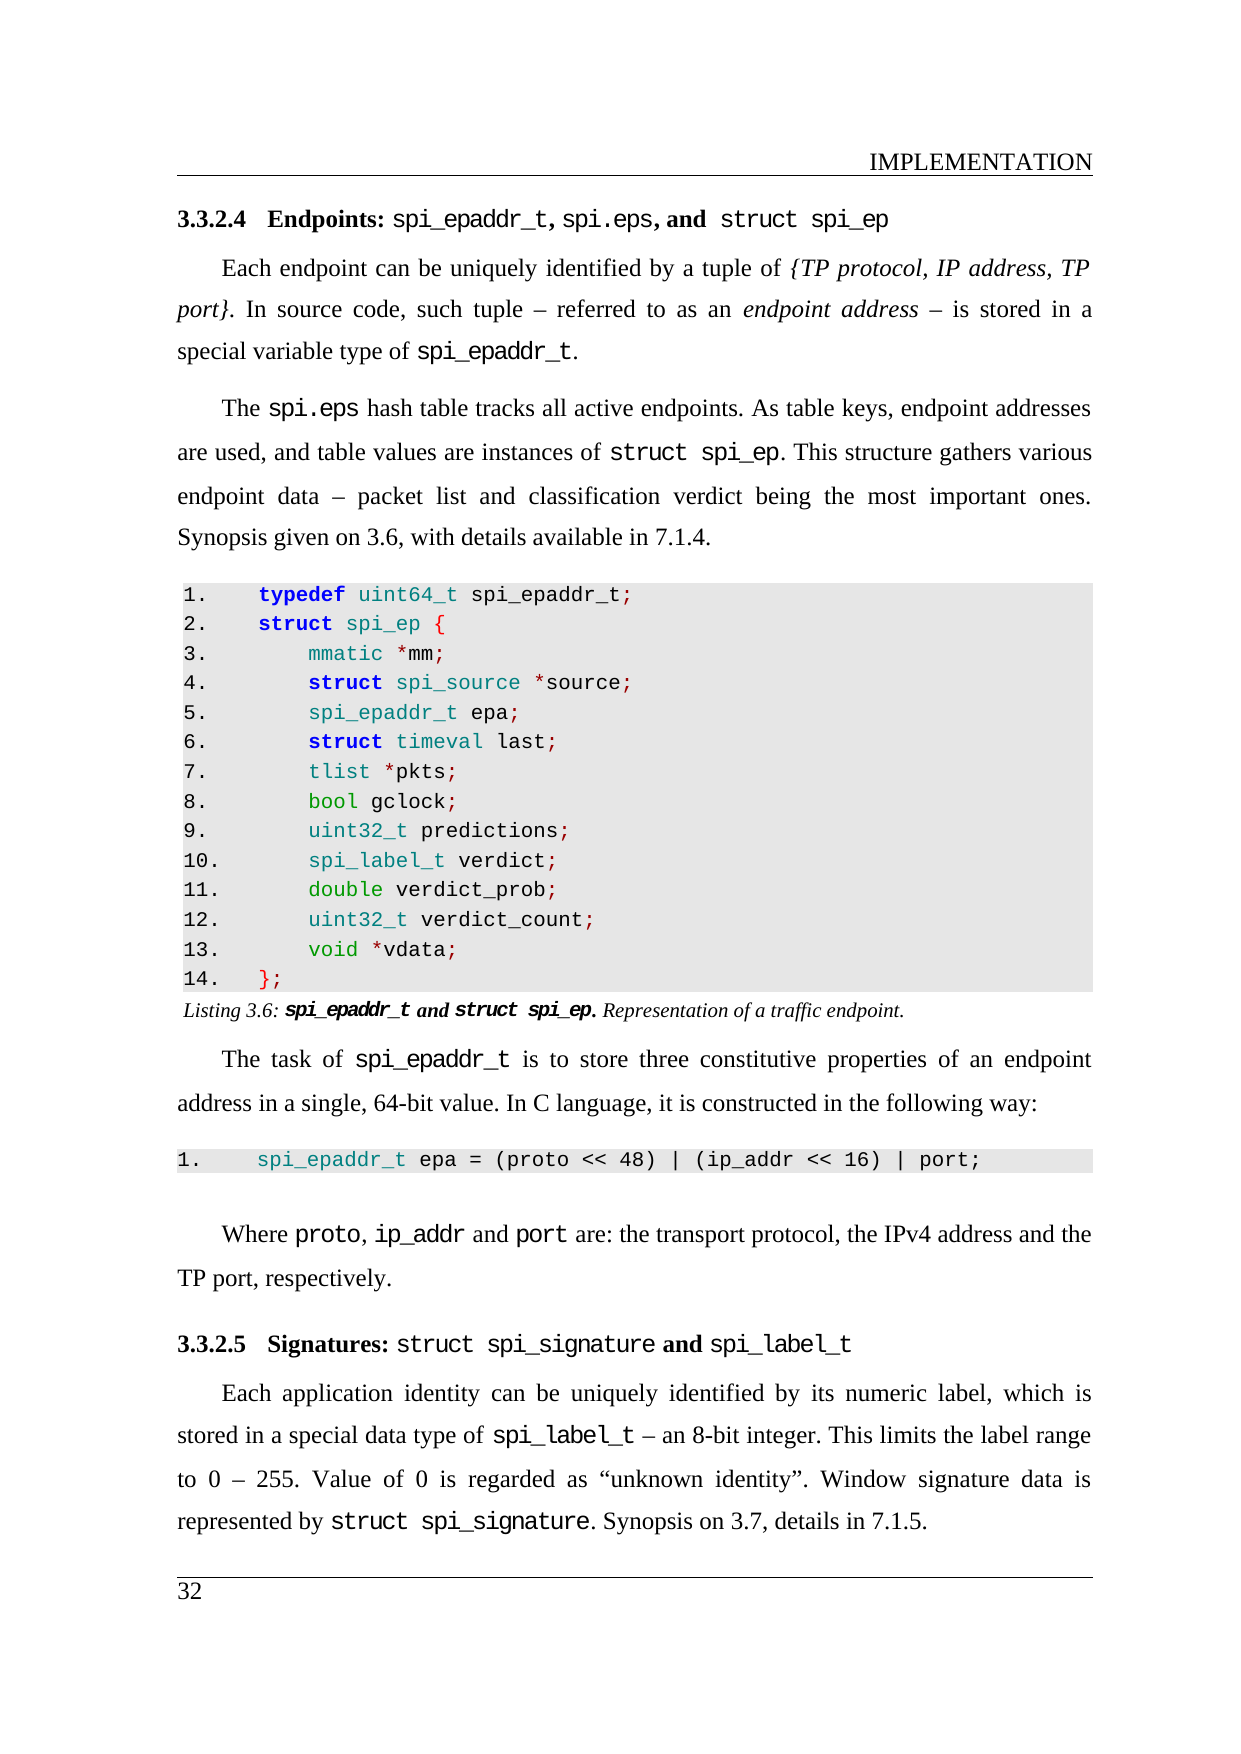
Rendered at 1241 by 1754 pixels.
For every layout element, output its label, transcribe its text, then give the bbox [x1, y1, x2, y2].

list typedef uint64_t spi_epaddr_t; [183, 583, 1093, 607]
list double verdict_prob; [183, 879, 1093, 903]
subtitle Endpoints: spi_epaddr_t, spi.eps, and struct spi_ep [177, 205, 1093, 235]
text Where proto, ip_addr and port are: the transport protocol, the IPv4 address and the TP port, respectively. [177, 1220, 1093, 1292]
text The task of spi_epaddr_t is to store three constitutive properties of an endpoint address in a single, 64-bit value. In C language, it is constructed in the following way: [177, 1046, 1093, 1117]
list bool gclock; [183, 791, 1093, 814]
text Listing 3.6: spi_epaddr_t and struct spi_ep. Representation of a traffic endpoint. [183, 998, 1087, 1022]
list struct spi_ep { [183, 613, 1093, 637]
list spi_epaddr_t epa; [183, 702, 1093, 726]
text Each application identity can be uniquely identified by its numeric label, which is stored in a special data type of spi_label_t – an 8-bit integer. This limits the label range to 0 – 255. Value of 0 is regarded as “unknown identity”. Window signature data is represented by struct spi_signature. Synopsis on Listing 3.7, details in 7.1.5. [177, 1379, 1093, 1537]
list }; [183, 968, 1093, 992]
list spi_label_t verdict; [183, 850, 1093, 873]
subtitle Signatures: struct spi_signature and spi_label_t [177, 1331, 1093, 1360]
text Each endpoint can be uniquely identified by a tuple of {TP protocol, IP address, TP port}. In source code, such tuple – referred to as an endpoint address – is stored in a special variable type of spi_epaddr_t. [177, 254, 1093, 367]
list uint32_t verdict_count; [183, 909, 1093, 933]
list uint32_t predictions; [183, 820, 1093, 844]
list spi_epaddr_t epa = (proto << 48) | (ip_addr << 16) | port; [177, 1149, 1093, 1173]
list struct spi_source *source; [183, 672, 1093, 696]
list struct timeval last; [183, 731, 1093, 755]
list void *vdata; [183, 938, 1093, 962]
list mmatic *mm; [183, 643, 1093, 666]
text The spi.eps hash table tracks all active endpoints. As table keys, endpoint addresses are used, and table values are instances of struct spi_ep. This structure gathers various endpoint data – packet list and classification verdict being the most important ones. Synopsis given on Listing 3.6, with details available in 7.1.4. [177, 394, 1093, 551]
list tlist *pkts; [183, 761, 1093, 785]
